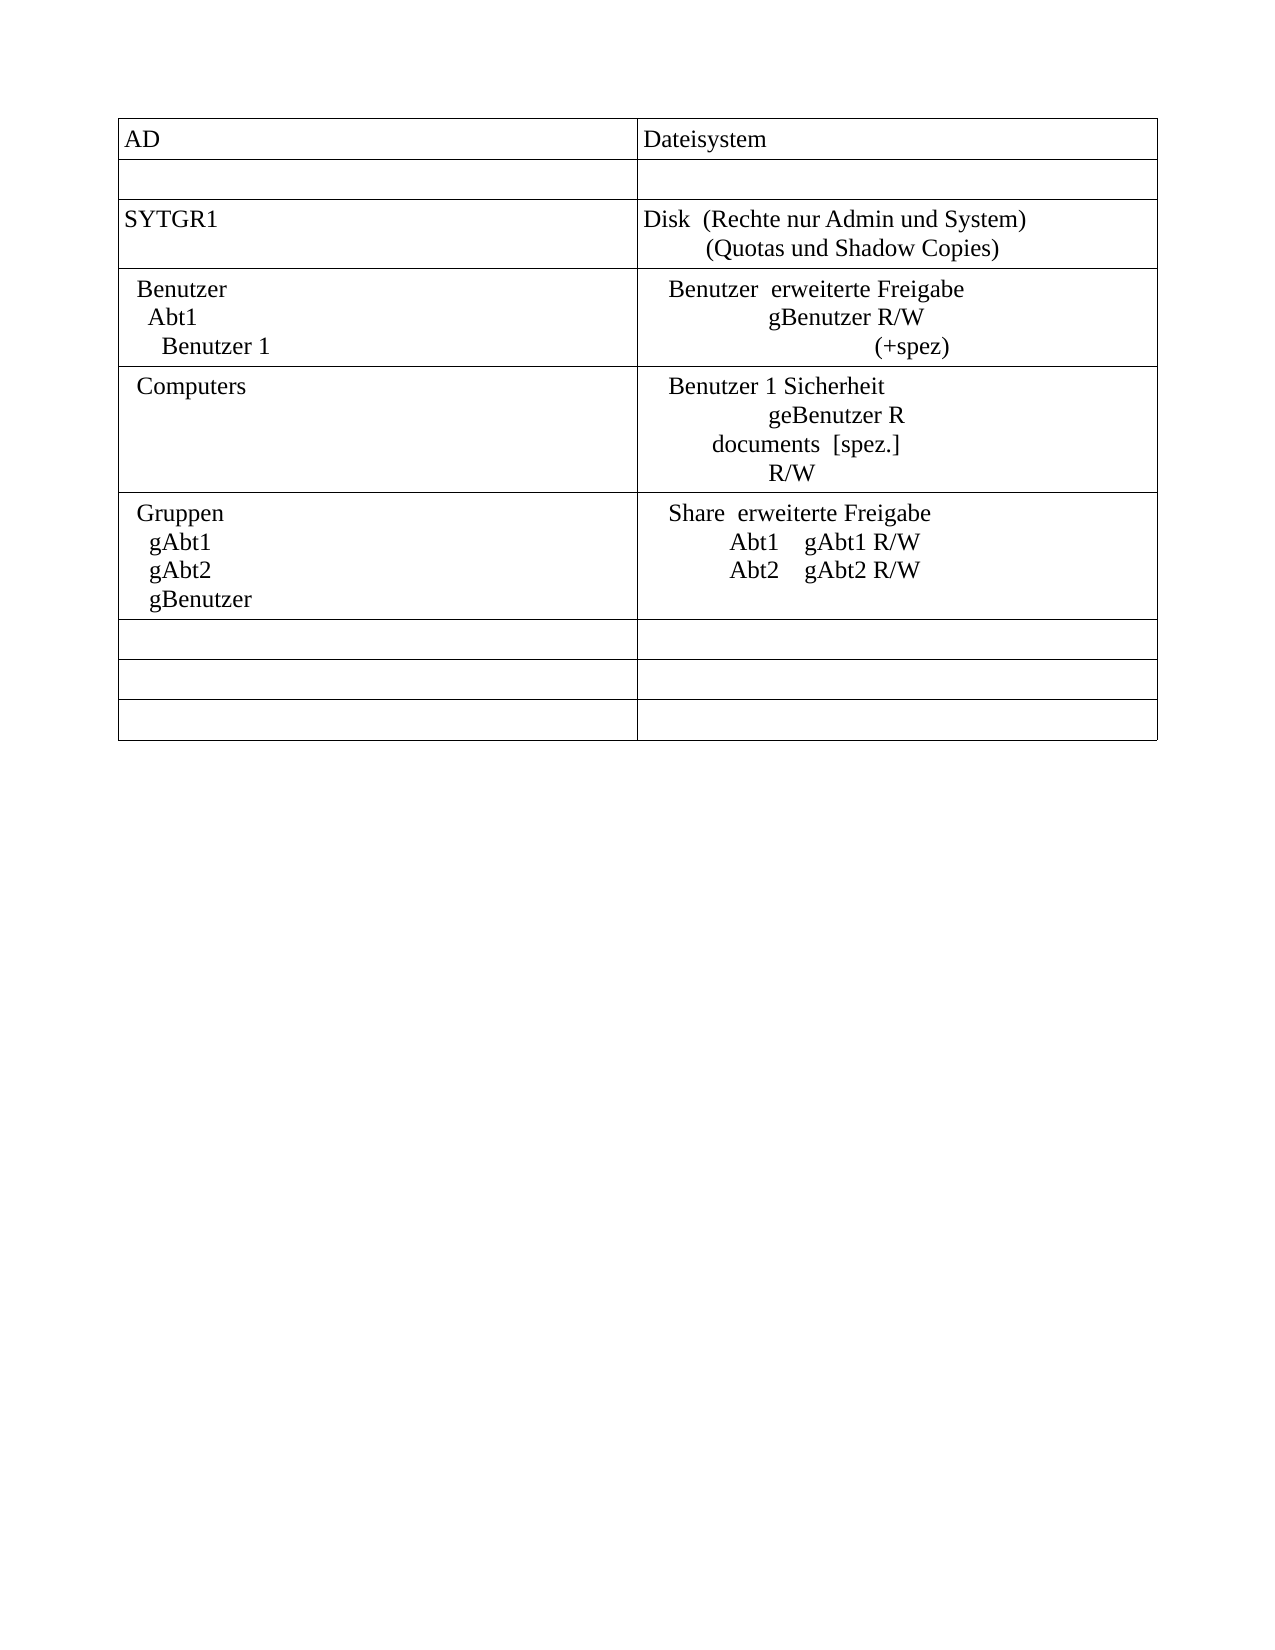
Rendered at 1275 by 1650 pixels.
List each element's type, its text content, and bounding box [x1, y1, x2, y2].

table_cell Gruppen gAbt1 gAbt2 gBenutzer [119, 493, 637, 619]
table_cell SYTGR1 [119, 200, 637, 268]
table_cell Computers [119, 367, 637, 492]
table_header AD [119, 119, 637, 158]
table_cell [119, 160, 637, 199]
table_cell [119, 700, 637, 740]
table_header Dateisystem [638, 119, 1157, 158]
table_cell [638, 620, 1157, 659]
table_cell Disk (Rechte nur Admin und System) (Quotas und Shadow Copies) [638, 200, 1157, 268]
table_cell [119, 620, 637, 659]
table_cell Benutzer erweiterte Freigabe gBenutzer R/W (+spez) [638, 269, 1157, 366]
table_cell Benutzer Abt1 Benutzer 1 [119, 269, 637, 366]
table_cell [119, 660, 637, 699]
table_cell [638, 700, 1157, 740]
table_cell Share erweiterte Freigabe Abt1 gAbt1 R/W Abt2 gAbt2 R/W [638, 493, 1157, 619]
table_cell [638, 660, 1157, 699]
table_cell [638, 160, 1157, 199]
table_cell Benutzer 1 Sicherheit geBenutzer R documents [spez.] R/W [638, 367, 1157, 492]
